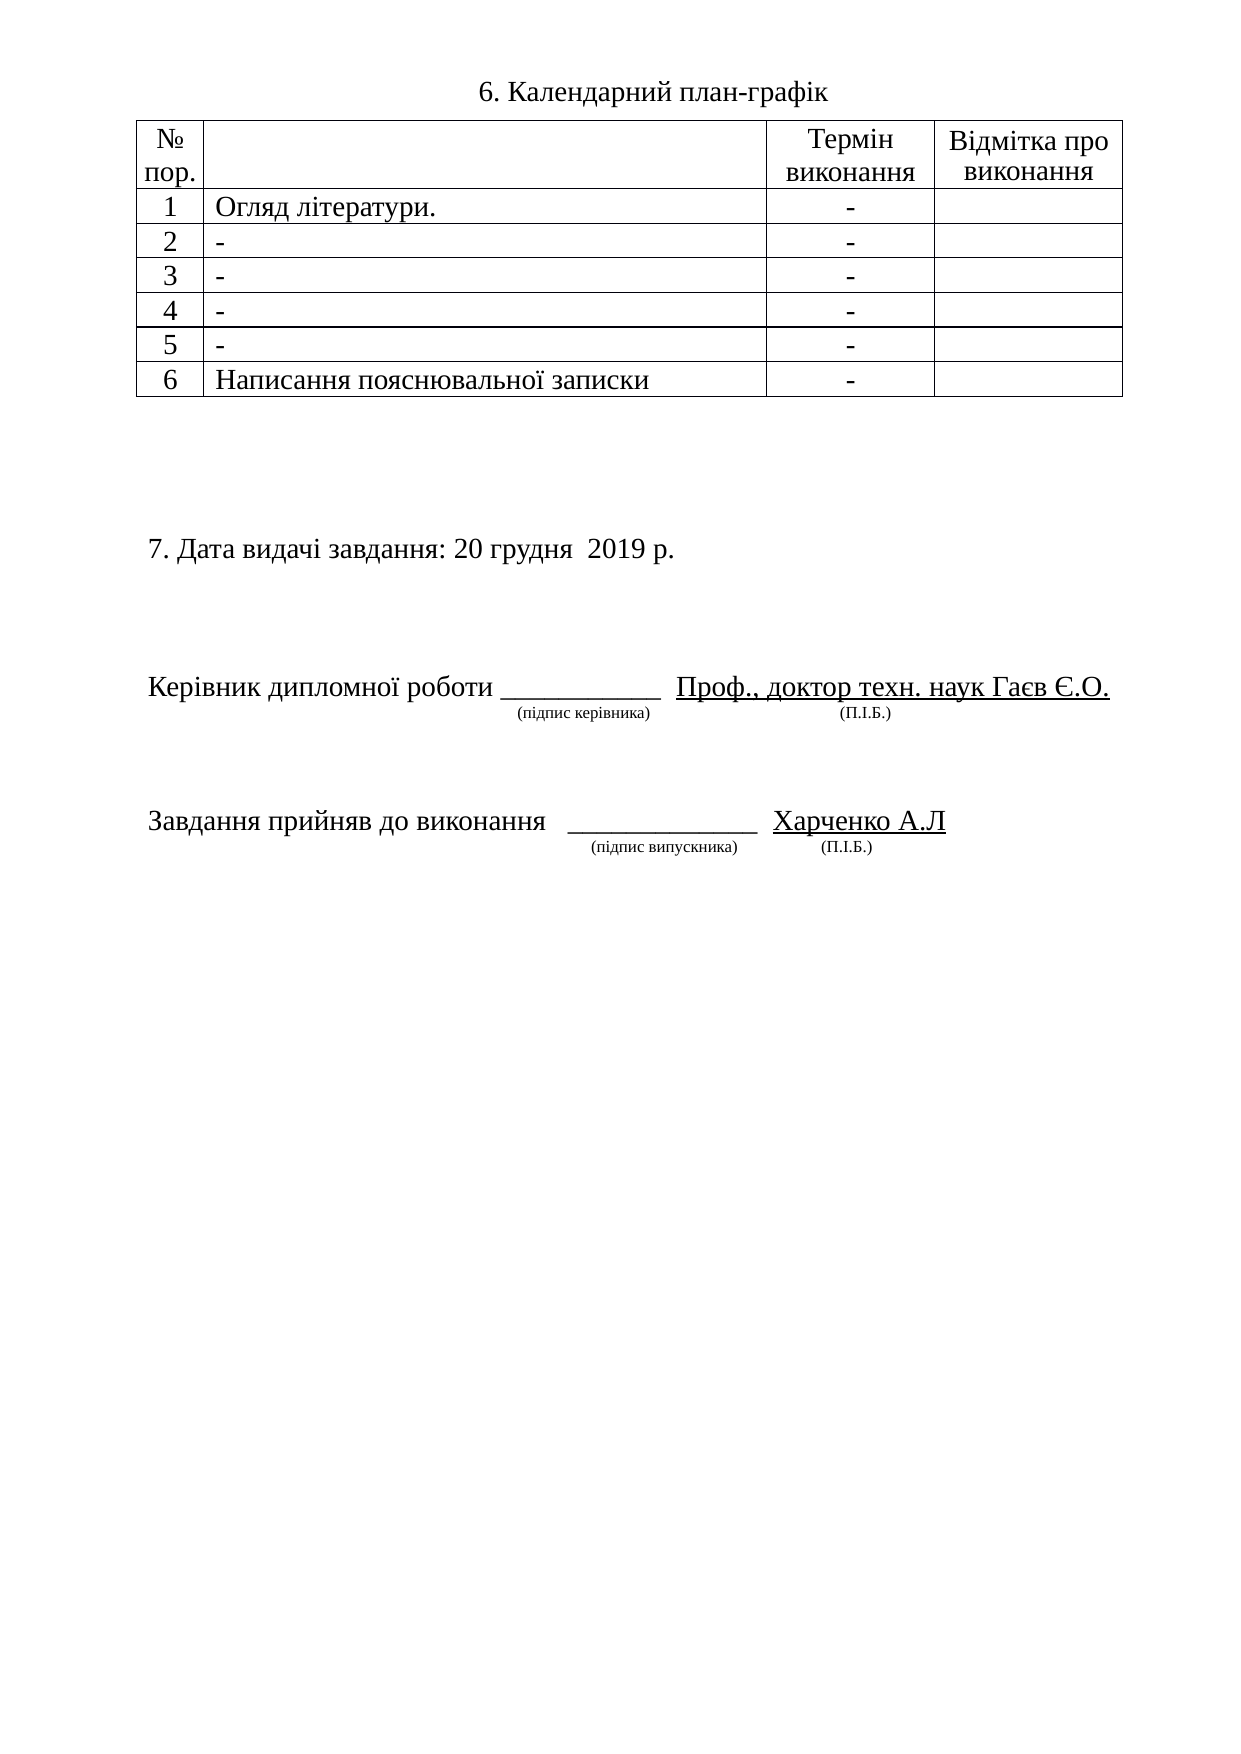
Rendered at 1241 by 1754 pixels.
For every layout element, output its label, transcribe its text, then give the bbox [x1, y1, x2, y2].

table_cell [935, 328, 1122, 361]
table_header [204, 121, 766, 188]
table_cell [935, 258, 1122, 292]
table_cell Написання пояснювальної записки [204, 362, 766, 396]
text Завдання прийняв до виконання _____________ Харченко А.Л [148, 803, 1152, 837]
table_header Відмітка про виконання [935, 121, 1122, 188]
table_cell - [767, 258, 934, 292]
table_cell - [204, 224, 766, 257]
table_cell - [204, 293, 766, 326]
table_cell - [204, 328, 766, 361]
table_cell [935, 189, 1122, 223]
text 6. Календарний план-графік [148, 74, 1152, 107]
table_cell 3 [137, 258, 203, 292]
table_cell - [767, 328, 934, 361]
text (підпис керівника) (П.І.Б.) [148, 702, 1152, 736]
table_header № пор. [137, 121, 203, 188]
table_cell 1 [137, 189, 203, 223]
table_cell - [767, 293, 934, 326]
table_cell [935, 293, 1122, 326]
table_cell 4 [137, 293, 203, 326]
table_cell - [767, 224, 934, 257]
table_cell Огляд літератури. [204, 189, 766, 223]
table_cell 5 [137, 328, 203, 361]
table_cell 6 [137, 362, 203, 396]
table_cell [935, 362, 1122, 396]
table_cell 2 [137, 224, 203, 257]
table_header Термін виконання [767, 121, 934, 188]
text Керівник дипломної роботи ___________ Проф., доктор техн. наук Гаєв Є.О. [148, 669, 1152, 702]
text (підпис випускника) (П.І.Б.) [148, 837, 1152, 870]
table_cell - [204, 258, 766, 292]
table_cell [935, 224, 1122, 257]
table_cell - [767, 362, 934, 396]
table_cell - [767, 189, 934, 223]
text 7. Дата видачі завдання: 20 грудня 2019 р. [148, 531, 1152, 564]
